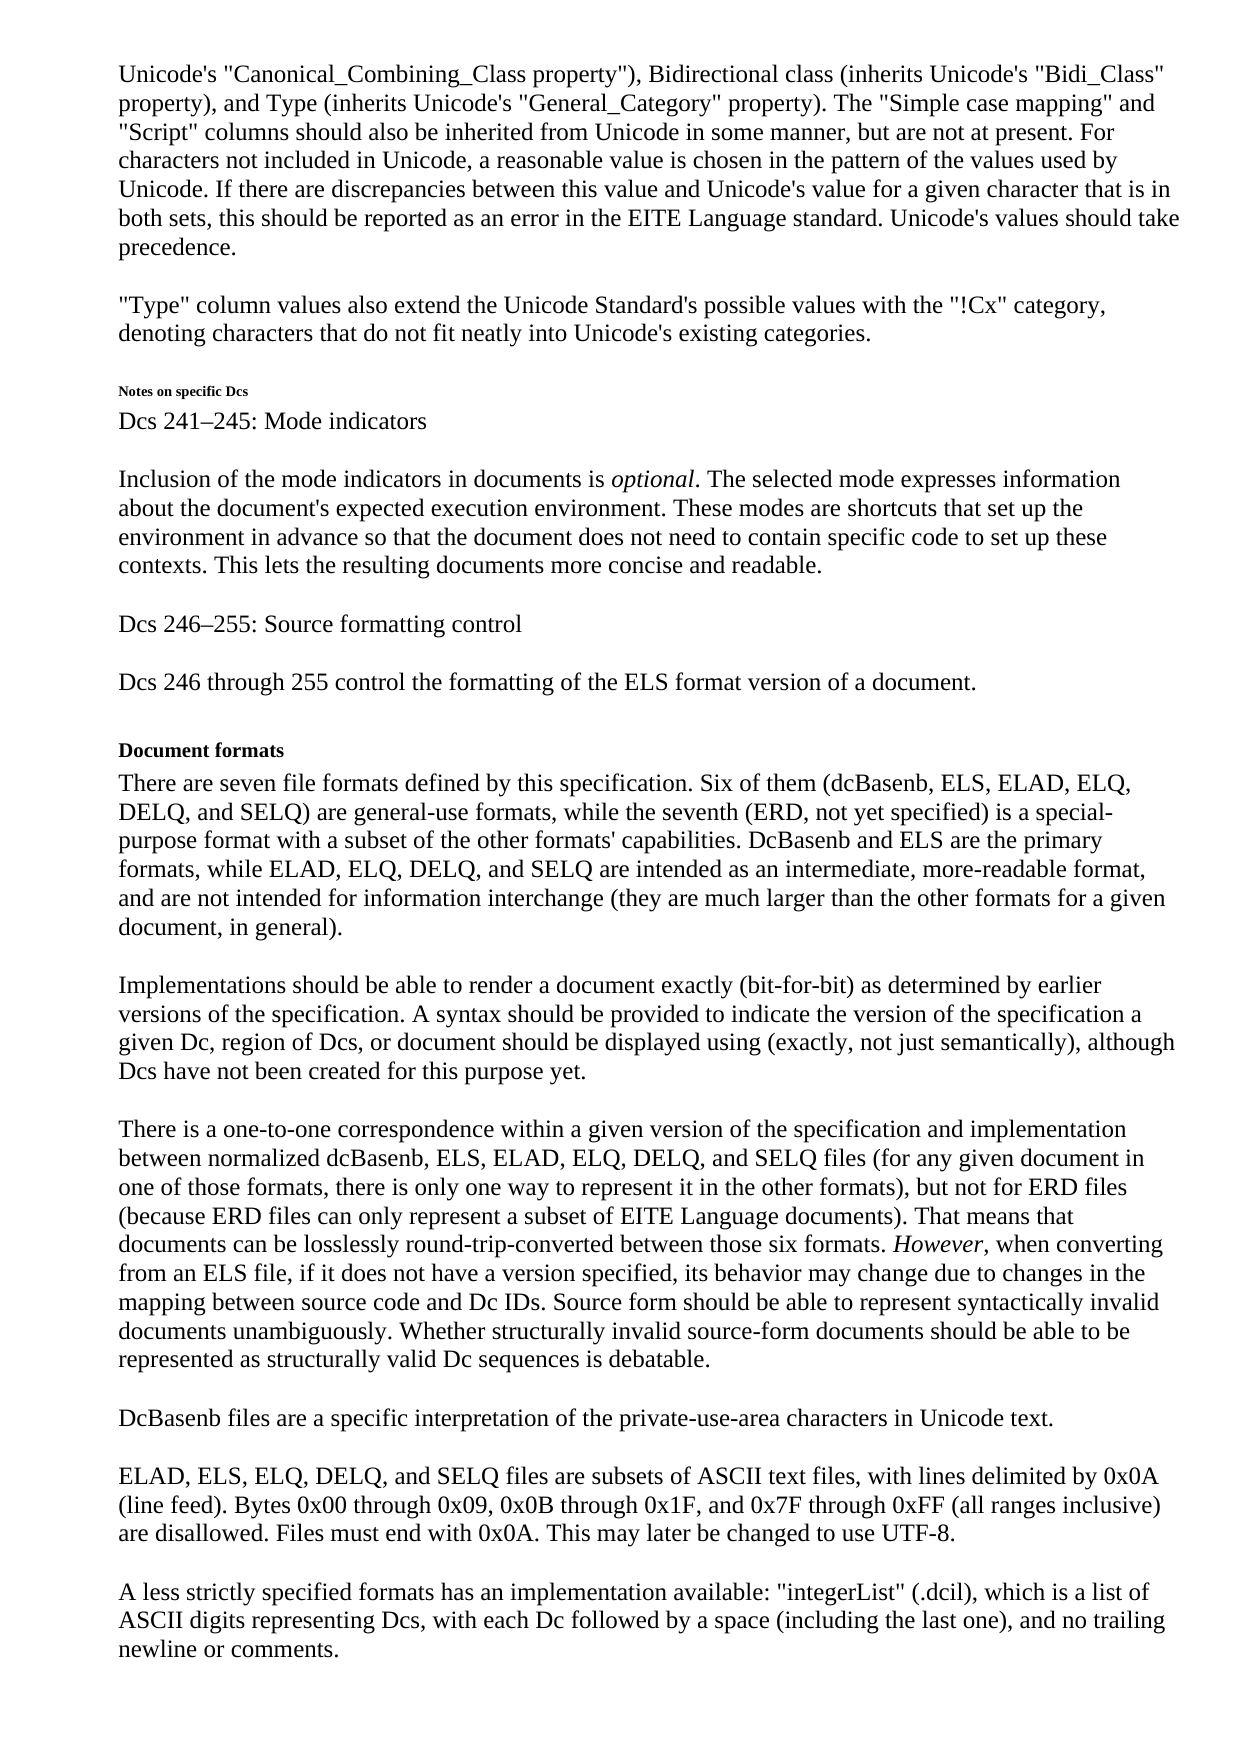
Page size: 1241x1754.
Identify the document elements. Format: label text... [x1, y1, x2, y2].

text Inclusion of the mode indicators in documents is optional. The selected mode expresses information about the document's expected execution environment. These modes are shortcuts that set up the environment in advance so that the document does not need to contain specific code to set up these contexts. This lets the resulting documents more concise and readable. [118, 464, 1181, 579]
text ELAD, ELS, ELQ, DELQ, and SELQ files are subsets of ASCII text files, with lines delimited by 0x0A (line feed). Bytes 0x00 through 0x09, 0x0B through 0x1F, and 0x7F through 0xFF (all ranges inclusive) are disallowed. Files must end with 0x0A. This may later be changed to use UTF-8. [118, 1461, 1181, 1547]
text Dcs 246–255: Source formatting control [118, 609, 1181, 637]
text A less strictly specified formats has an implementation available: "integerList" (.dcil), which is a list of ASCII digits representing Dcs, with each Dc followed by a space (including the last one), and no trailing newline or comments. [118, 1577, 1181, 1663]
text There are seven file formats defined by this specification. Six of them (dcBasenb, ELS, ELAD, ELQ, DELQ, and SELQ) are general-use formats, while the seventh (ERD, not yet specified) is a special-purpose format with a subset of the other formats' capabilities. DcBasenb and ELS are the primary formats, while ELAD, ELQ, DELQ, and SELQ are intended as an intermediate, more-readable format, and are not intended for information interchange (they are much larger than the other formats for a given document, in general). [118, 768, 1181, 941]
text Dcs 241–245: Mode indicators [118, 406, 1181, 435]
text DcBasenb files are a specific interpretation of the private-use-area characters in Unicode text. [118, 1403, 1181, 1431]
subtitle Document formats [118, 738, 1181, 762]
text Dcs 246 through 255 control the formatting of the ELS format version of a document. [118, 667, 1181, 696]
text "Type" column values also extend the Unicode Standard's possible values with the "!Cx" category, denoting characters that do not fit neatly into Unicode's existing categories. [118, 290, 1181, 347]
text There is a one-to-one correspondence within a given version of the specification and implementation between normalized dcBasenb, ELS, ELAD, ELQ, DELQ, and SELQ files (for any given document in one of those formats, there is only one way to represent it in the other formats), but not for ERD files (because ERD files can only represent a subset of EITE Language documents). That means that documents can be losslessly round-trip-converted between those six formats. However, when converting from an ELS file, if it does not have a version specified, its behavior may change due to changes in the mapping between source code and Dc IDs. Source form should be able to represent syntactically invalid documents unambiguously. Whether structurally invalid source-form documents should be able to be represented as structurally valid Dc sequences is debatable. [118, 1114, 1181, 1373]
subtitle Notes on specific Dcs [118, 383, 1181, 400]
text Unicode's "Canonical_Combining_Class property"), Bidirectional class (inherits Unicode's "Bidi_Class" property), and Type (inherits Unicode's "General_Category" property). The "Simple case mapping" and "Script" columns should also be inherited from Unicode in some manner, but are not at present. For characters not included in Unicode, a reasonable value is chosen in the pattern of the values used by Unicode. If there are discrepancies between this value and Unicode's value for a given character that is in both sets, this should be reported as an error in the EITE Language standard. Unicode's values should take precedence. [118, 59, 1181, 260]
text Implementations should be able to render a document exactly (bit-for-bit) as determined by earlier versions of the specification. A syntax should be provided to indicate the version of the specification a given Dc, region of Dcs, or document should be displayed using (exactly, not just semantically), although Dcs have not been created for this purpose yet. [118, 970, 1181, 1085]
